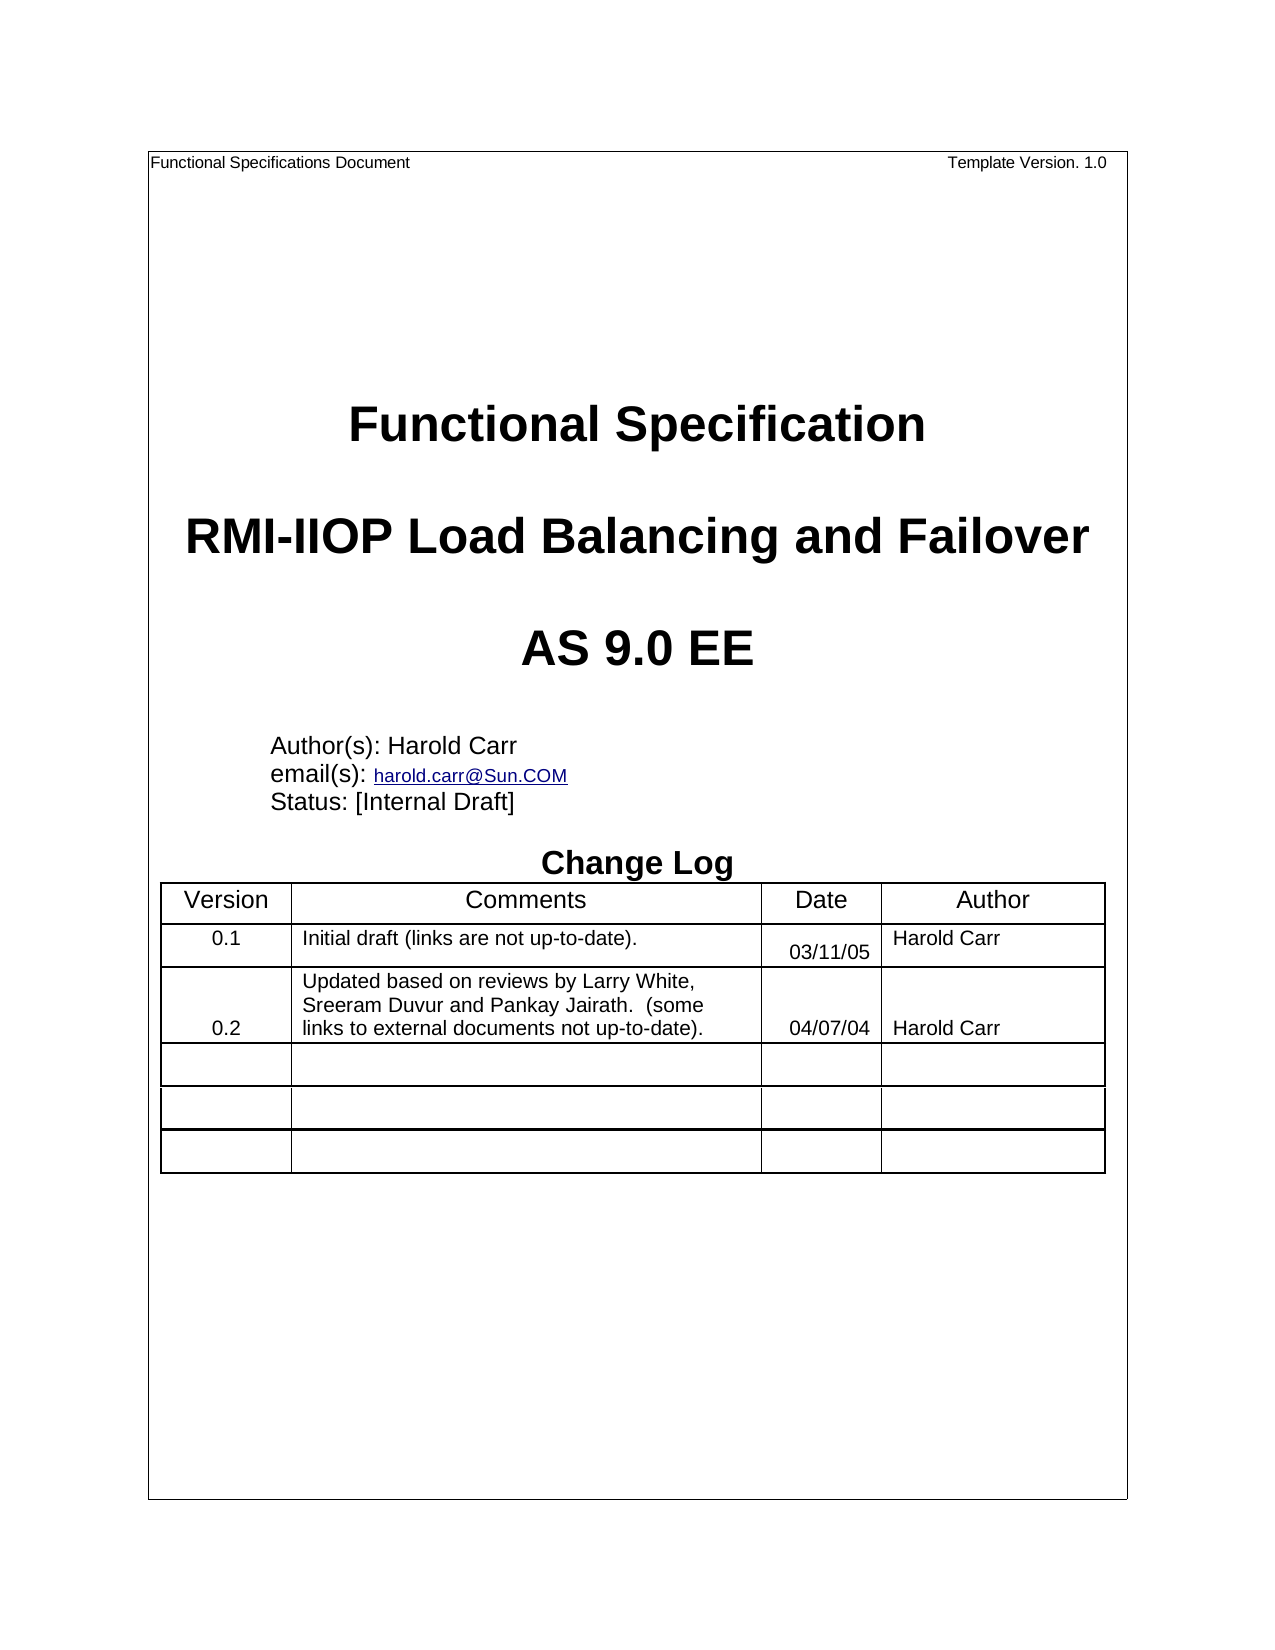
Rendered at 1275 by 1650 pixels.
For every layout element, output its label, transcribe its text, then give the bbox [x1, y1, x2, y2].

table_header Author [882, 884, 1104, 923]
table_cell Updated based on reviews by Larry White, Sreeram Duvur and Pankay Jairath. (some links to external documents not up-to-date). [292, 968, 761, 1042]
text Author(s): Harold Carr [270, 732, 1125, 760]
table_header Comments [292, 884, 761, 923]
table_cell 04/07/04 [762, 968, 881, 1042]
table_cell [162, 1088, 291, 1128]
table_cell 03/11/05 [762, 925, 881, 966]
text email(s): harold.carr@Sun.COM [270, 760, 1125, 788]
table_cell [762, 1131, 881, 1172]
table_cell [882, 1131, 1104, 1172]
table_cell Initial draft (links are not up-to-date). [292, 925, 761, 966]
table_cell 0.1 [162, 925, 291, 966]
table_cell [762, 1088, 881, 1128]
table_cell Harold Carr [882, 925, 1104, 966]
table_cell [882, 1044, 1104, 1085]
table_cell [162, 1044, 291, 1085]
table_cell [292, 1131, 761, 1172]
table_cell [162, 1131, 291, 1172]
text Functional Specification [150, 396, 1125, 452]
table_header Version [162, 884, 291, 923]
table_cell [882, 1088, 1104, 1128]
table_cell [292, 1088, 761, 1128]
table_cell 0.2 [162, 968, 291, 1042]
table_cell Harold Carr [882, 968, 1104, 1042]
text RMI-IIOP Load Balancing and Failover [150, 508, 1125, 564]
text Status: [Internal Draft] [270, 788, 1125, 816]
table_cell [762, 1044, 881, 1085]
table_cell [292, 1044, 761, 1085]
table_header Date [762, 884, 881, 923]
text Change Log [150, 844, 1125, 882]
text AS 9.0 EE [150, 620, 1125, 676]
